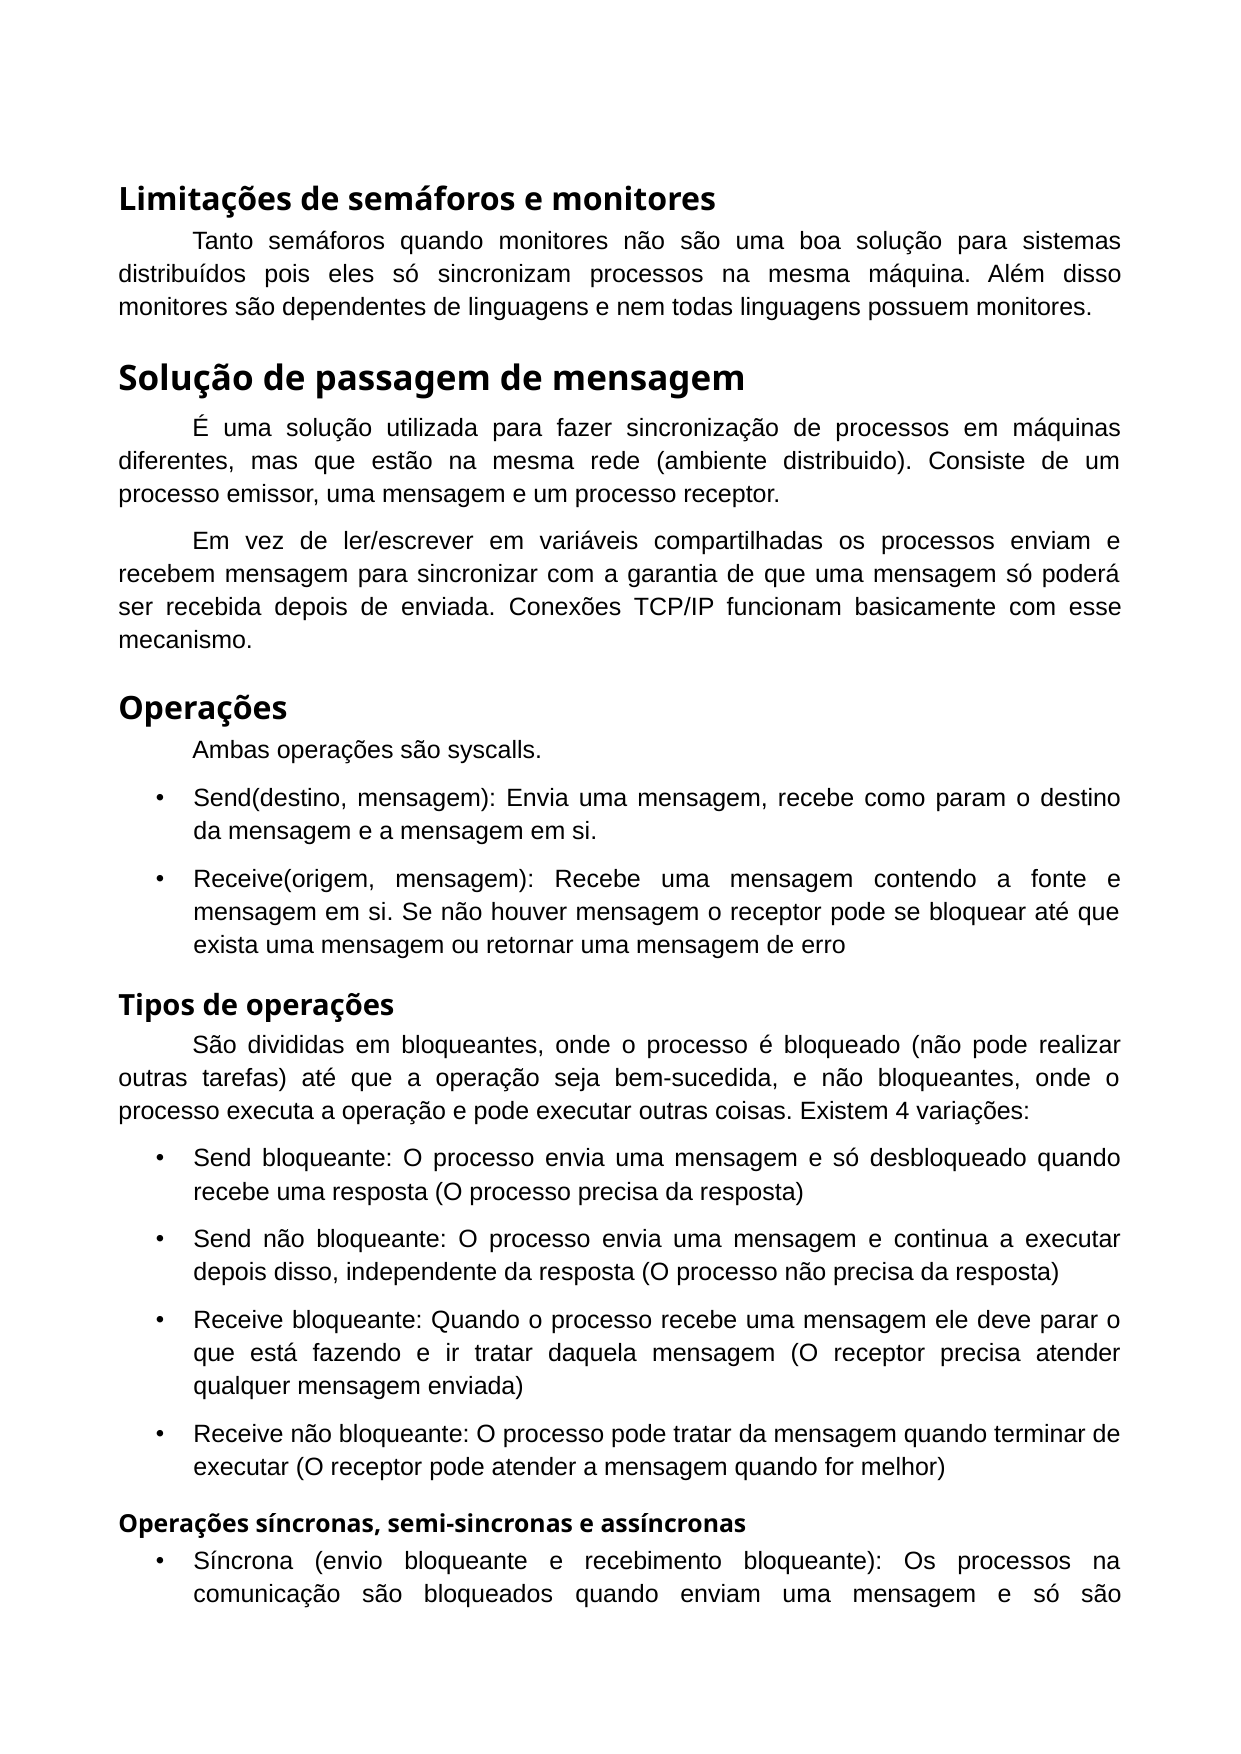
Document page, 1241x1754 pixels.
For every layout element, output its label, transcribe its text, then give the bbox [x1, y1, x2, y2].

list Send(destino, mensagem): Envia uma mensagem, recebe como param o destino da mensagem e a mensagem em si. [156, 783, 1122, 845]
subtitle Limitações de semáforos e monitores [118, 176, 1122, 220]
text Ambas operações são syscalls. [118, 736, 1122, 764]
text Em vez de ler/escrever em variáveis compartilhadas os processos enviam e recebem mensagem para sincronizar com a garantia de que uma mensagem só poderá ser recebida depois de enviada. Conexões TCP/IP funcionam basicamente com esse mecanismo. [118, 526, 1122, 654]
subtitle Solução de passagem de mensagem [118, 352, 1122, 400]
subtitle Operações [118, 686, 1122, 729]
text São divididas em bloqueantes, onde o processo é bloqueado (não pode realizar outras tarefas) até que a operação seja bem-sucedida, e não bloqueantes, onde o processo executa a operação e pode executar outras coisas. Existem 4 variações: [118, 1030, 1122, 1124]
list Síncrona (envio bloqueante e recebimento bloqueante): Os processos na comunicação são bloqueados quando enviam uma mensagem e só são [156, 1546, 1122, 1607]
list Receive bloqueante: Quando o processo recebe uma mensagem ele deve parar o que está fazendo e ir tratar daquela mensagem (O receptor precisa atender qualquer mensagem enviada) [156, 1305, 1122, 1400]
list Send bloqueante: O processo envia uma mensagem e só desbloqueado quando recebe uma resposta (O processo precisa da resposta) [156, 1143, 1122, 1205]
subtitle Tipos de operações [118, 984, 1122, 1023]
list Send não bloqueante: O processo envia uma mensagem e continua a executar depois disso, independente da resposta (O processo não precisa da resposta) [156, 1224, 1122, 1286]
subtitle Operações síncronas, semi-sincronas e assíncronas [118, 1506, 1122, 1539]
text É uma solução utilizada para fazer sincronização de processos em máquinas diferentes, mas que estão na mesma rede (ambiente distribuido). Consiste de um processo emissor, uma mensagem e um processo receptor. [118, 413, 1122, 507]
text Tanto semáforos quando monitores não são uma boa solução para sistemas distribuídos pois eles só sincronizam processos na mesma máquina. Além disso monitores são dependentes de linguagens e nem todas linguagens possuem monitores. [118, 226, 1122, 321]
list Receive não bloqueante: O processo pode tratar da mensagem quando terminar de executar (O receptor pode atender a mensagem quando for melhor) [156, 1419, 1122, 1481]
list Receive(origem, mensagem): Recebe uma mensagem contendo a fonte e mensagem em si. Se não houver mensagem o receptor pode se bloquear até que exista uma mensagem ou retornar uma mensagem de erro [156, 864, 1122, 959]
